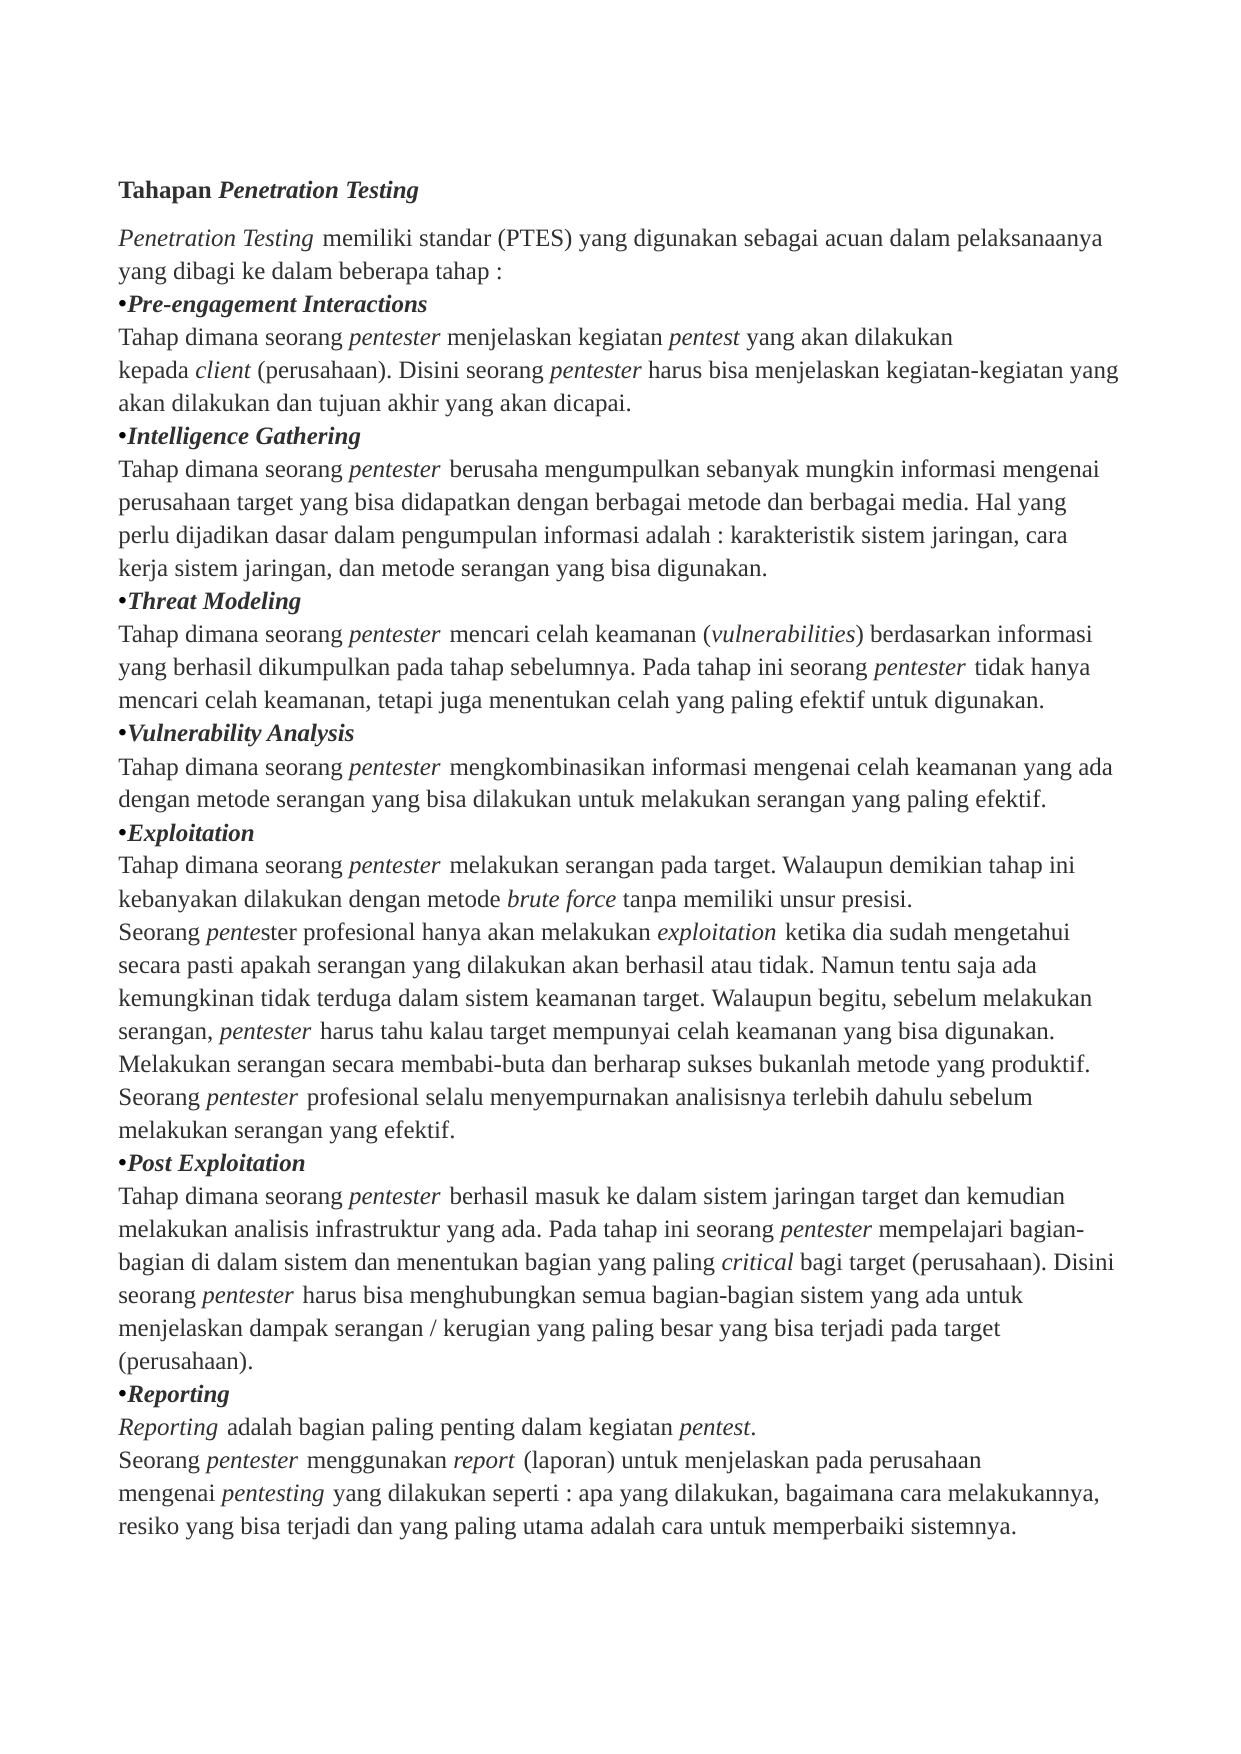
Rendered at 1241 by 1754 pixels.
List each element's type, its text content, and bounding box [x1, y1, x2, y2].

list Exploitation [118, 818, 1122, 846]
text Tahap dimana seorang pentester berusaha mengumpulkan sebanyak mungkin informasi mengenai perusahaan target yang bisa didapatkan dengan berbagai metode dan berbagai media. Hal yang perlu dijadikan dasar dalam pengumpulan informasi adalah : karakteristik sistem jaringan, cara kerja sistem jaringan, dan metode serangan yang bisa digunakan. [118, 454, 1122, 582]
text Tahap dimana seorang pentester melakukan serangan pada target. Walaupun demikian tahap ini kebanyakan dilakukan dengan metode brute force tanpa memiliki unsur presisi. Seorang pentester profesional hanya akan melakukan exploitation ketika dia sudah mengetahui secara pasti apakah serangan yang dilakukan akan berhasil atau tidak. Namun tentu saja ada kemungkinan tidak terduga dalam sistem keamanan target. Walaupun begitu, sebelum melakukan serangan, pentester harus tahu kalau target mempunyai celah keamanan yang bisa digunakan. Melakukan serangan secara membabi-buta dan berharap sukses bukanlah metode yang produktif. Seorang pentester profesional selalu menyempurnakan analisisnya terlebih dahulu sebelum melakukan serangan yang efektif. [118, 851, 1122, 1143]
text Tahap dimana seorang pentester mengkombinasikan informasi mengenai celah keamanan yang ada dengan metode serangan yang bisa dilakukan untuk melakukan serangan yang paling efektif. [118, 752, 1122, 813]
text Reporting adalah bagian paling penting dalam kegiatan pentest. Seorang pentester menggunakan report (laporan) untuk menjelaskan pada perusahaan mengenai pentesting yang dilakukan seperti : apa yang dilakukan, bagaimana cara melakukannya, resiko yang bisa terjadi dan yang paling utama adalah cara untuk memperbaiki sistemnya. [118, 1412, 1122, 1540]
text Tahap dimana seorang pentester berhasil masuk ke dalam sistem jaringan target dan kemudian melakukan analisis infrastruktur yang ada. Pada tahap ini seorang pentester mempelajari bagian-bagian di dalam sistem dan menentukan bagian yang paling critical bagi target (perusahaan). Disini seorang pentester harus bisa menghubungkan semua bagian-bagian sistem yang ada untuk menjelaskan dampak serangan / kerugian yang paling besar yang bisa terjadi pada target (perusahaan). [118, 1181, 1122, 1375]
list Intelligence Gathering [118, 421, 1122, 450]
text Tahapan Penetration Testing [118, 176, 1122, 204]
list Threat Modeling [118, 586, 1122, 615]
list Reporting [118, 1379, 1122, 1408]
text Tahap dimana seorang pentester menjelaskan kegiatan pentest yang akan dilakukan kepada client (perusahaan). Disini seorang pentester harus bisa menjelaskan kegiatan-kegiatan yang akan dilakukan dan tujuan akhir yang akan dicapai. [118, 322, 1122, 417]
list Post Exploitation [118, 1148, 1122, 1177]
text Tahap dimana seorang pentester mencari celah keamanan (vulnerabilities) berdasarkan informasi yang berhasil dikumpulkan pada tahap sebelumnya. Pada tahap ini seorang pentester tidak hanya mencari celah keamanan, tetapi juga menentukan celah yang paling efektif untuk digunakan. [118, 619, 1122, 714]
text Penetration Testing memiliki standar (PTES) yang digunakan sebagai acuan dalam pelaksanaanya yang dibagi ke dalam beberapa tahap : [118, 223, 1122, 285]
list Vulnerability Analysis [118, 718, 1122, 747]
list Pre-engagement Interactions [118, 289, 1122, 318]
